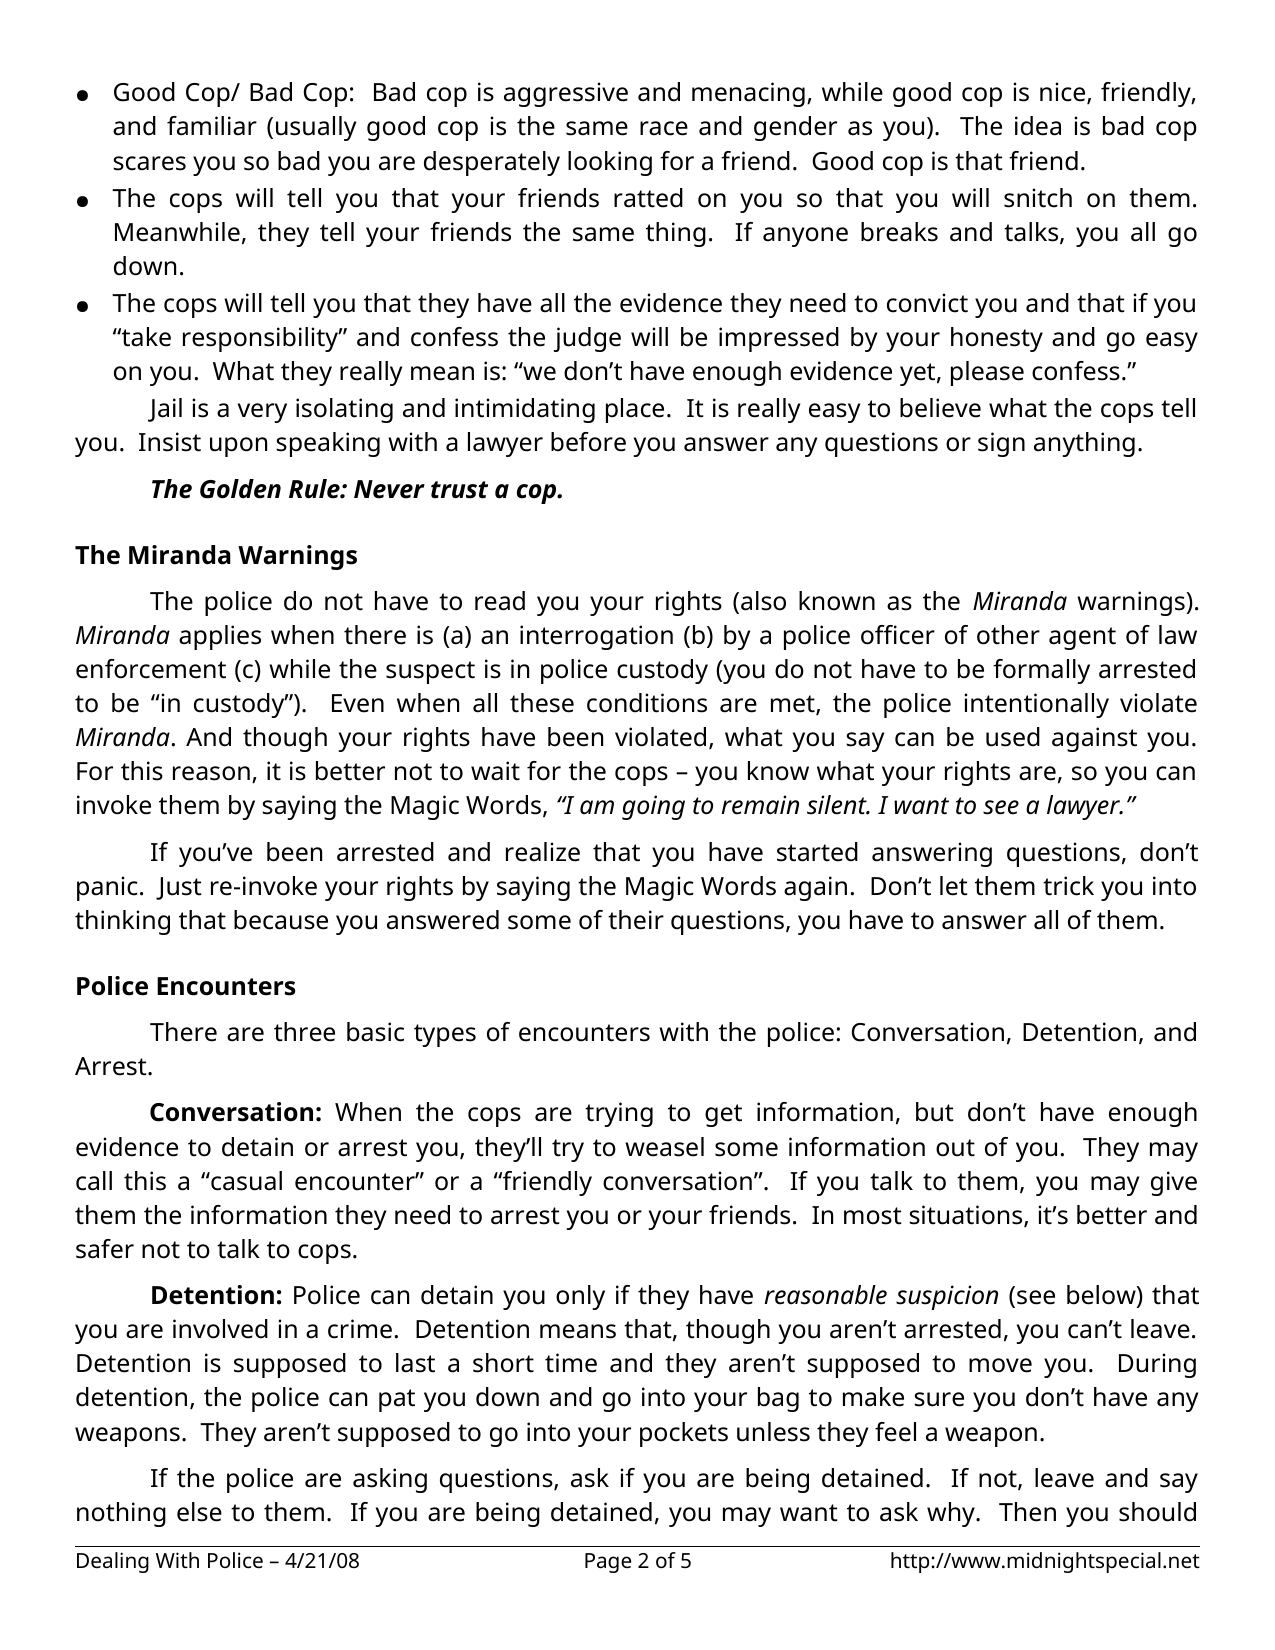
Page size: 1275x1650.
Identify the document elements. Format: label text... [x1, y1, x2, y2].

text The police do not have to read you your rights (also known as the Miranda warnings). Miranda applies when there is (a) an interrogation (b) by a police officer of other agent of law enforcement (c) while the suspect is in police custody (you do not have to be formally arrested to be “in custody”). Even when all these conditions are met, the police intentionally violate Miranda. And though your rights have been violated, what you say can be used against you. For this reason, it is better not to wait for the cops – you know what your rights are, so you can invoke them by saying the Magic Words, “I am going to remain silent. I want to see a lawyer.” [75, 583, 1200, 822]
list The cops will tell you that your friends ratted on you so that you will snitch on them. Meanwhile, they tell your friends the same thing. If anyone breaks and talks, you all go down. [75, 180, 1200, 282]
text If you’ve been arrested and realize that you have started answering questions, don’t panic. Just re-invoke your rights by saying the Magic Words again. Don’t let them trick you into thinking that because you answered some of their questions, you have to answer all of them. [75, 834, 1200, 936]
text Jail is a very isolating and intimidating place. It is really easy to believe what the cops tell you. Insist upon speaking with a lawyer before you answer any questions or sign anything. [75, 391, 1200, 459]
subtitle The Miranda Warnings [75, 537, 1200, 571]
list The cops will tell you that they have all the evidence they need to convict you and that if you “take responsibility” and confess the judge will be impressed by your honesty and go easy on you. What they really mean is: “we don’t have enough evidence yet, please confess.” [75, 285, 1200, 388]
text The Golden Rule: Never trust a cop. [75, 471, 1200, 505]
subtitle Police Encounters [75, 968, 1200, 1002]
text Detention: Police can detain you only if they have reasonable suspicion (see below) that you are involved in a crime. Detention means that, though you aren’t arrested, you can’t leave. Detention is supposed to last a short time and they aren’t supposed to move you. During detention, the police can pat you down and go into your bag to make sure you don’t have any weapons. They aren’t supposed to go into your pockets unless they feel a weapon. [75, 1278, 1200, 1448]
list Good Cop/ Bad Cop: Bad cop is aggressive and menacing, while good cop is nice, friendly, and familiar (usually good cop is the same race and gender as you). The idea is bad cop scares you so bad you are desperately looking for a friend. Good cop is that friend. [75, 75, 1200, 177]
text There are three basic types of encounters with the police: Conversation, Detention, and Arrest. [75, 1014, 1200, 1083]
text Conversation: When the cops are trying to get information, but don’t have enough evidence to detain or arrest you, they’ll try to weasel some information out of you. They may call this a “casual encounter” or a “friendly conversation”. If you talk to them, you may give them the information they need to arrest you or your friends. In most situations, it’s better and safer not to talk to cops. [75, 1095, 1200, 1265]
text If the police are asking questions, ask if you are being detained. If not, leave and say nothing else to them. If you are being detained, you may want to ask why. Then you should [75, 1461, 1200, 1529]
